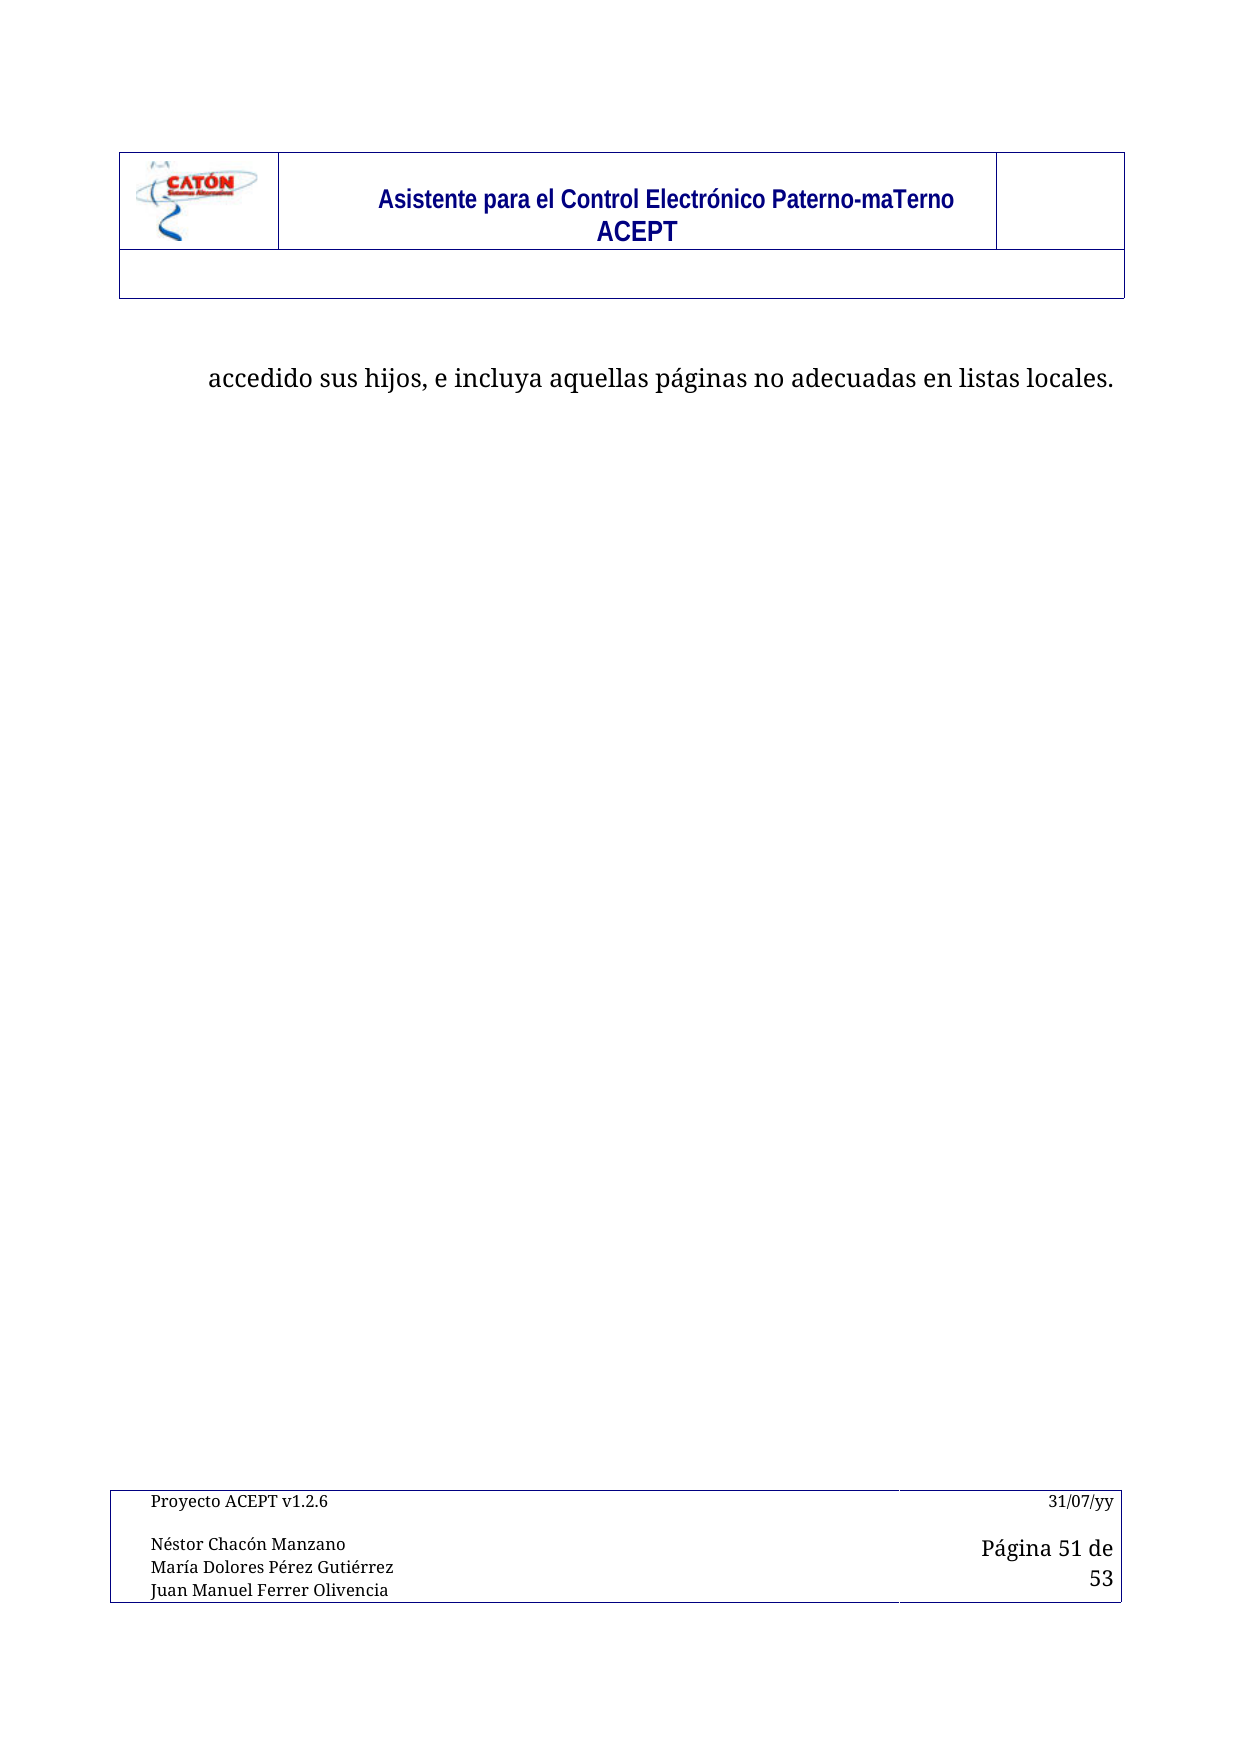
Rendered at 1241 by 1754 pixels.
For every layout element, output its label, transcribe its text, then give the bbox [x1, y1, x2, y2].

list accedido sus hijos, e incluya aquellas páginas no adecuadas en listas locales. [178, 361, 1122, 395]
picture [136, 161, 258, 241]
